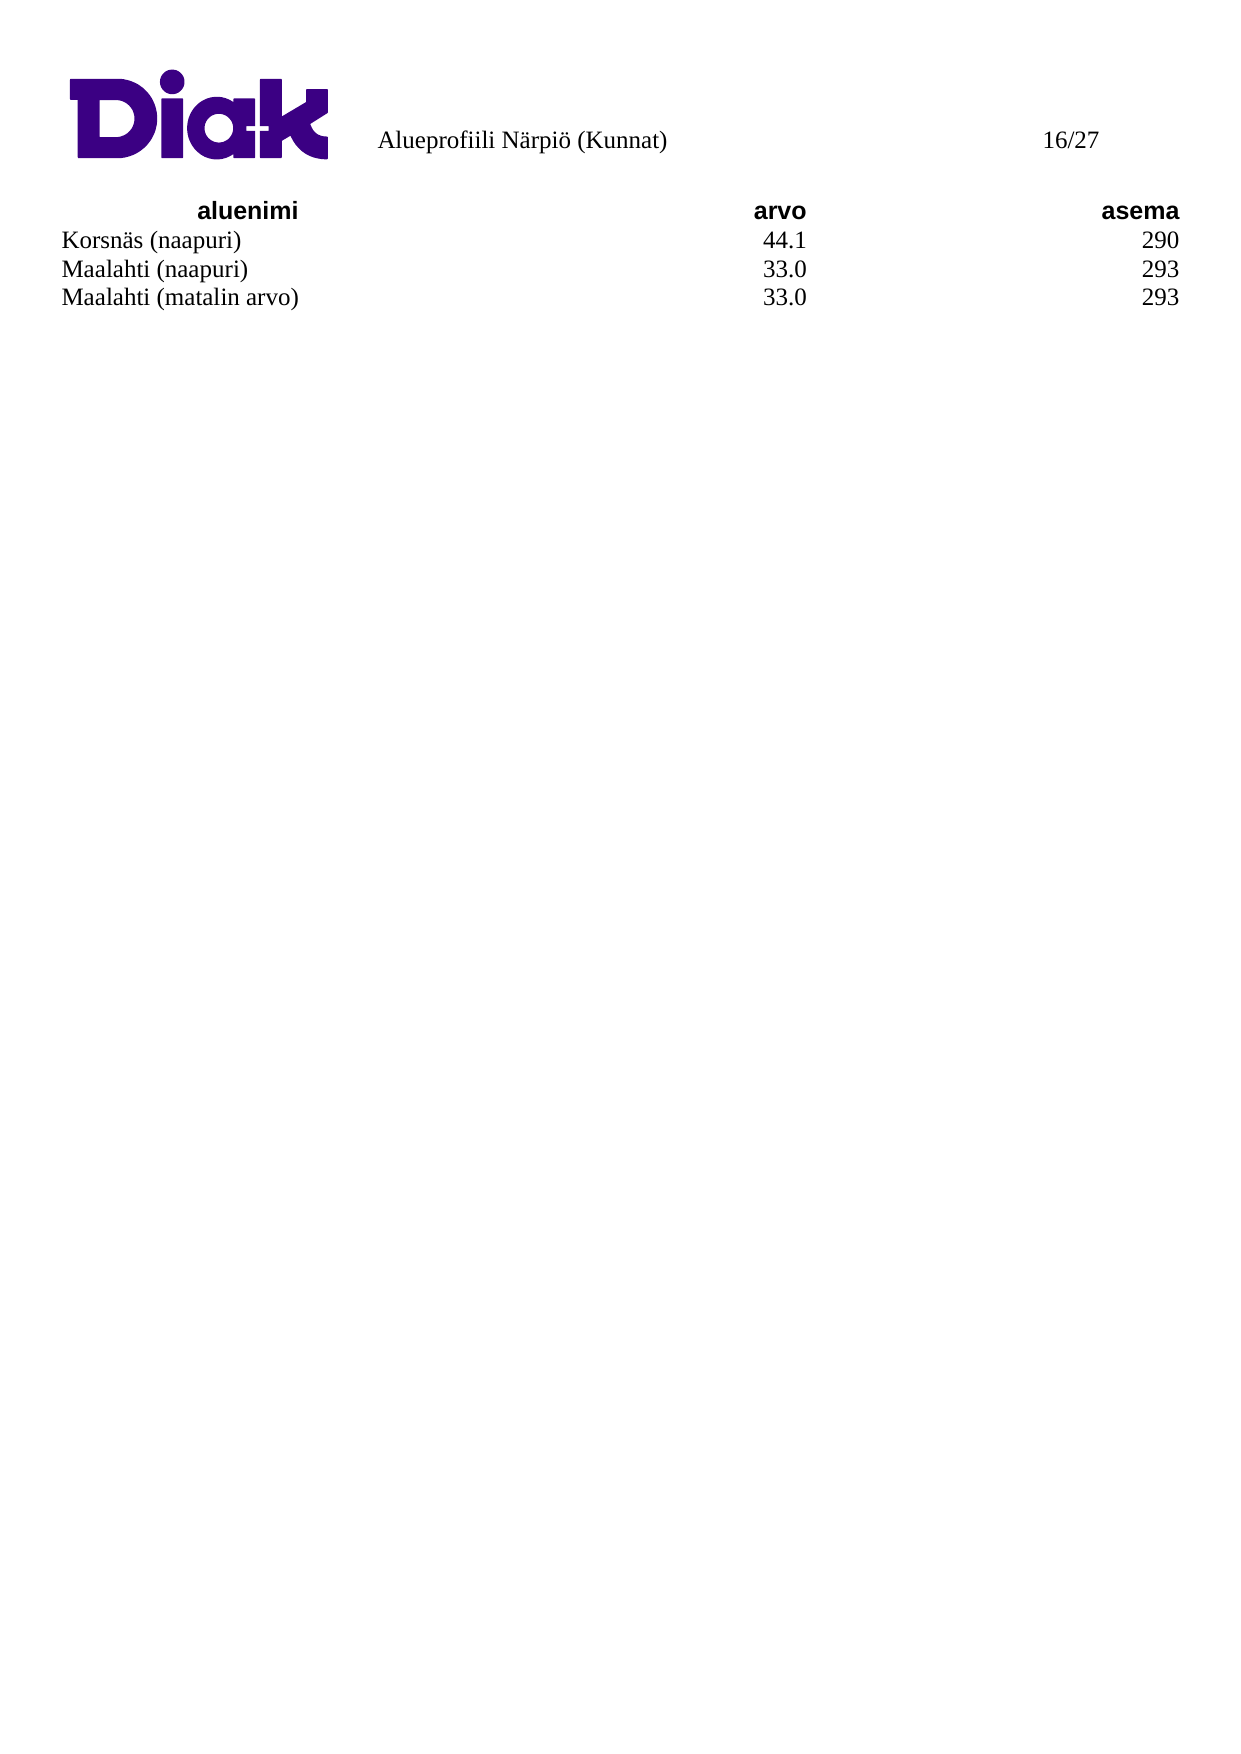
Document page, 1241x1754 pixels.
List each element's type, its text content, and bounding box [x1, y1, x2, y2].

table_cell 33.0 [434, 254, 806, 282]
table_cell 293 [806, 283, 1179, 311]
table_cell 290 [806, 225, 1179, 254]
table_cell 44.1 [434, 225, 806, 254]
table_cell Maalahti (matalin arvo) [61, 283, 434, 311]
table_header arvo [434, 196, 806, 225]
table_header aluenimi [61, 196, 434, 225]
table_header asema [806, 196, 1179, 225]
table_cell Maalahti (naapuri) [61, 254, 434, 282]
table_cell 33.0 [434, 283, 806, 311]
table_cell 293 [806, 254, 1179, 282]
table_cell Korsnäs (naapuri) [61, 225, 434, 254]
